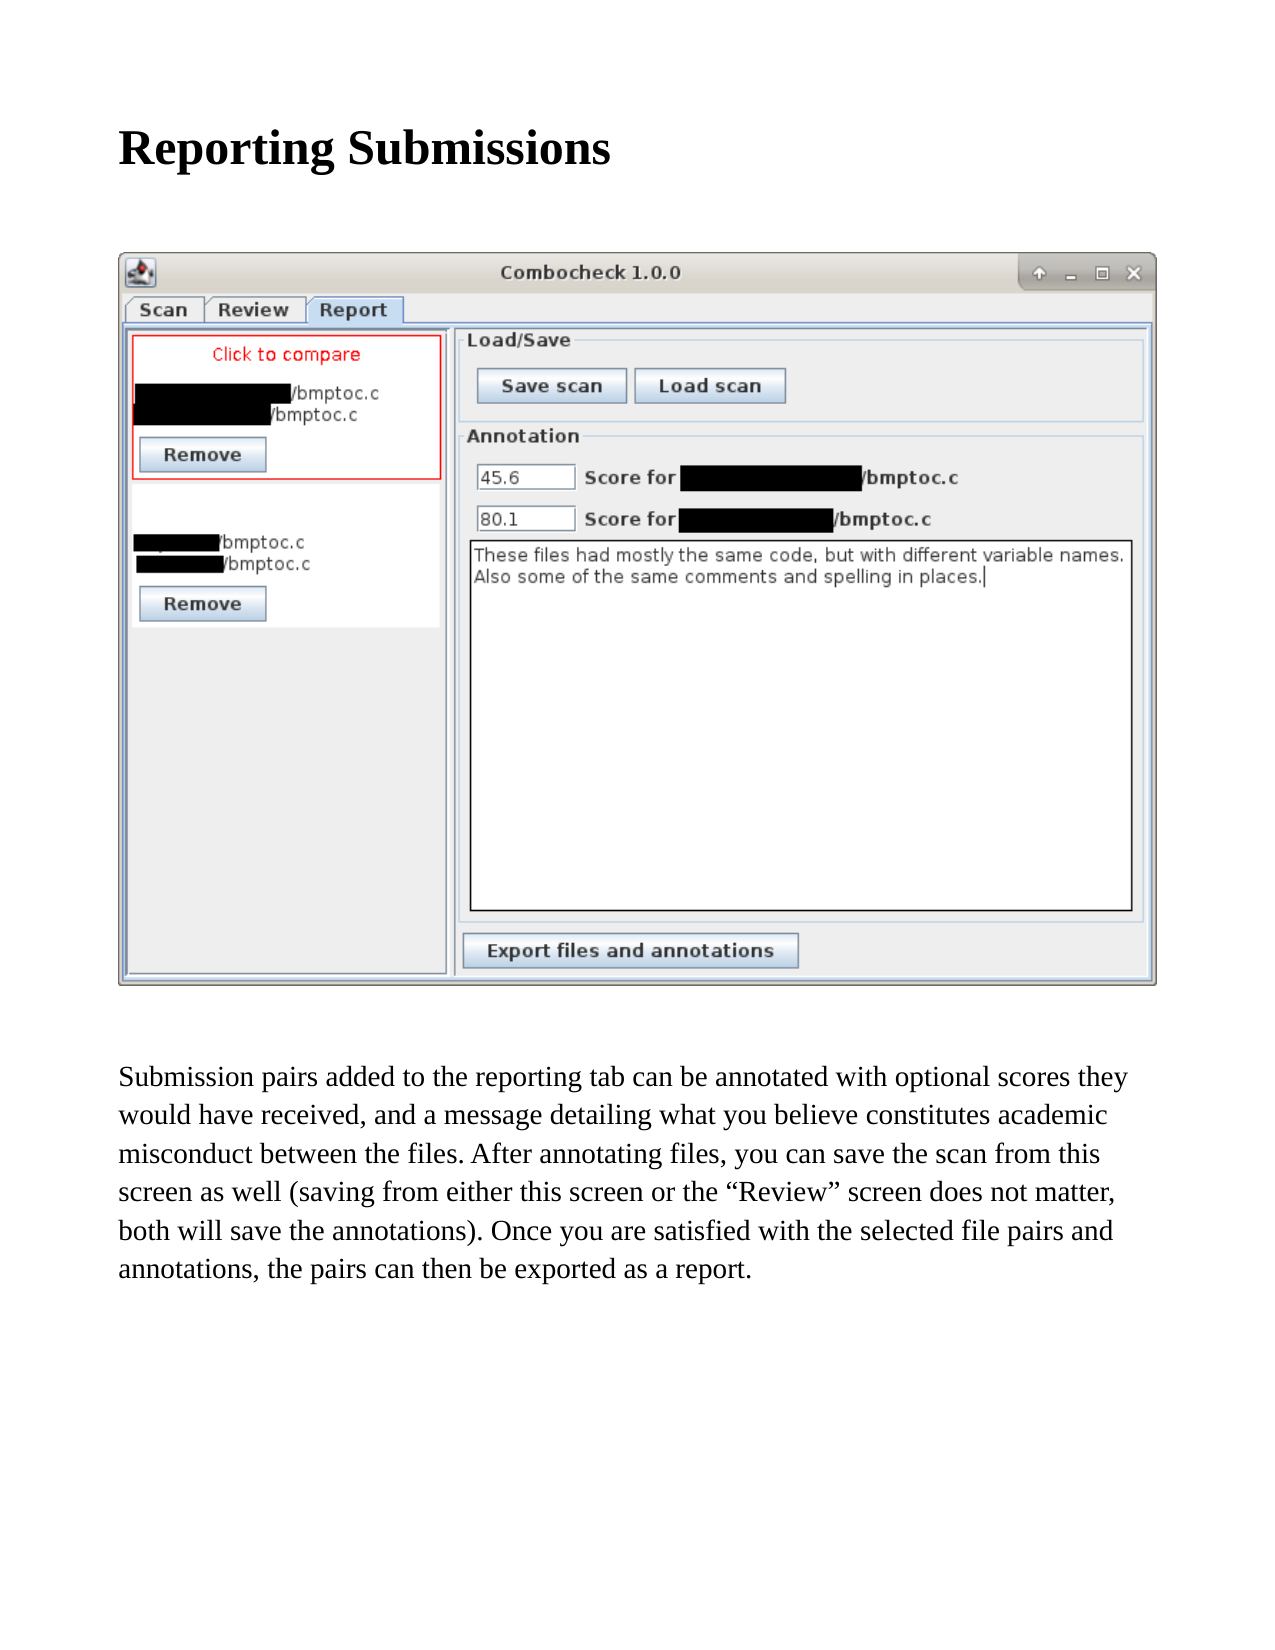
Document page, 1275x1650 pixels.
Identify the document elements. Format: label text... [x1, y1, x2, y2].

text Submission pairs added to the reporting tab can be annotated with optional scores they would have received, and a message detailing what you believe constitutes academic misconduct between the files. After annotating files, you can save the scan from this screen as well (saving from either this screen or the “Review” screen does not matter, both will save the annotations). Once you are satisfied with the selected file pairs and annotations, the pairs can then be exported as a report. [118, 1059, 1157, 1285]
text Reporting Submissions [118, 118, 1157, 176]
picture [118, 252, 1157, 986]
